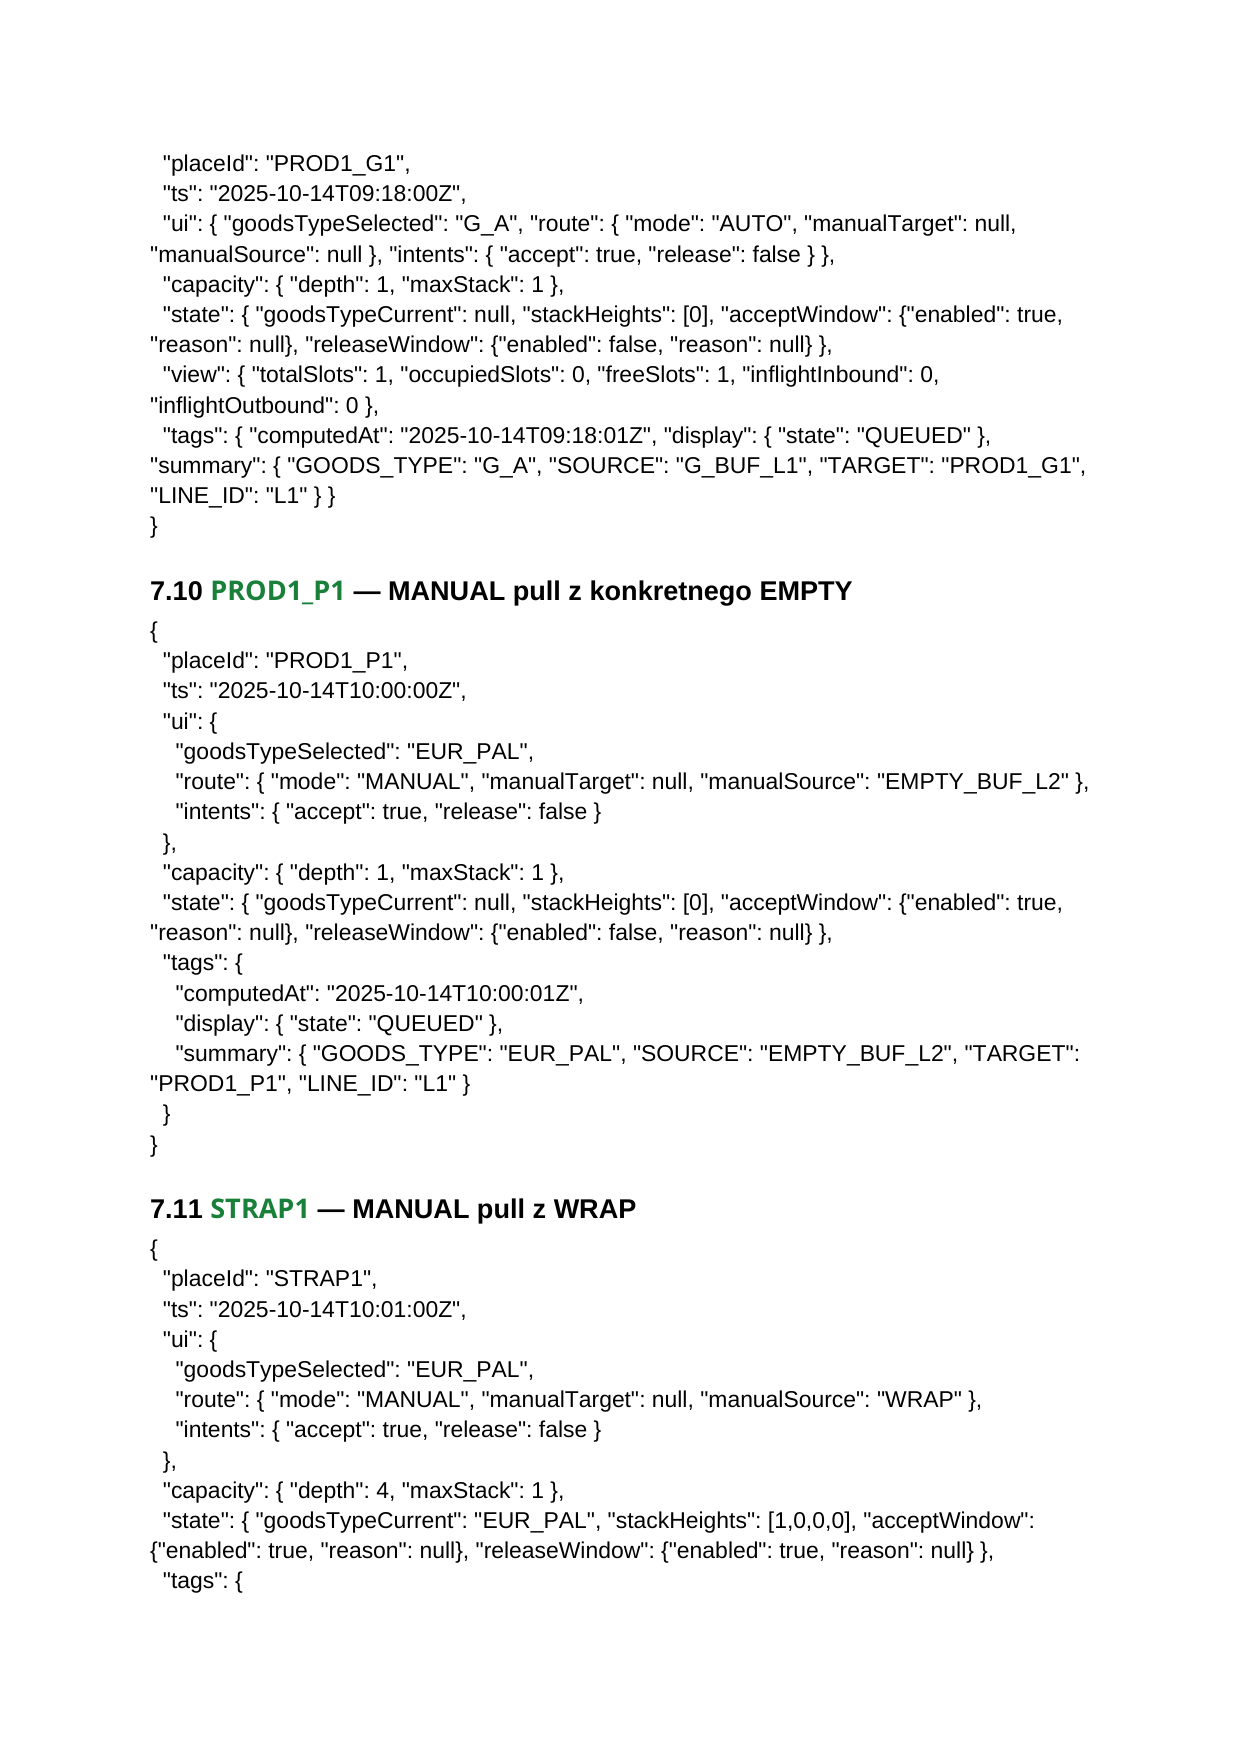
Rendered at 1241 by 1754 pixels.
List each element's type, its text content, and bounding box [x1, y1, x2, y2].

text "ts": "2025-10-14T09:18:00Z", [150, 180, 1090, 207]
text "ui": { [150, 708, 1090, 734]
text "tags": { [150, 1567, 1090, 1594]
text } [150, 1131, 1090, 1157]
text } [150, 1100, 1090, 1127]
text }, [150, 828, 1090, 855]
text "ts": "2025-10-14T10:00:00Z", [150, 677, 1090, 704]
text "tags": { "computedAt": "2025-10-14T09:18:01Z", "display": { "state": "QUEUED" }, "summary": { "GOODS_TYPE": "G_A", "SOURCE": "G_BUF_L1", "TARGET": "PROD1_G1", "LINE_ID": "L1" } } [150, 422, 1090, 509]
text "intents": { "accept": true, "release": false } [150, 798, 1090, 825]
text "summary": { "GOODS_TYPE": "EUR_PAL", "SOURCE": "EMPTY_BUF_L2", "TARGET": "PROD1_P1", "LINE_ID": "L1" } [150, 1040, 1090, 1097]
text "display": { "state": "QUEUED" }, [150, 1010, 1090, 1036]
text "tags": { [150, 949, 1090, 976]
text "route": { "mode": "MANUAL", "manualTarget": null, "manualSource": "EMPTY_BUF_L2" }, [150, 768, 1090, 794]
text "goodsTypeSelected": "EUR_PAL", [150, 738, 1090, 764]
text { [150, 1235, 1090, 1262]
text "capacity": { "depth": 1, "maxStack": 1 }, [150, 271, 1090, 297]
text "placeId": "STRAP1", [150, 1265, 1090, 1292]
text "ui": { [150, 1326, 1090, 1352]
text { [150, 617, 1090, 643]
text "state": { "goodsTypeCurrent": null, "stackHeights": [0], "acceptWindow": {"enabled": true, "reason": null}, "releaseWindow": {"enabled": false, "reason": null} }, [150, 889, 1090, 946]
text "state": { "goodsTypeCurrent": null, "stackHeights": [0], "acceptWindow": {"enabled": true, "reason": null}, "releaseWindow": {"enabled": false, "reason": null} }, [150, 301, 1090, 358]
text "ts": "2025-10-14T10:01:00Z", [150, 1296, 1090, 1322]
text "capacity": { "depth": 4, "maxStack": 1 }, [150, 1477, 1090, 1503]
text "state": { "goodsTypeCurrent": "EUR_PAL", "stackHeights": [1,0,0,0], "acceptWindow": {"enabled": true, "reason": null}, "releaseWindow": {"enabled": true, "reason": null} }, [150, 1507, 1090, 1564]
text "route": { "mode": "MANUAL", "manualTarget": null, "manualSource": "WRAP" }, [150, 1386, 1090, 1413]
text "view": { "totalSlots": 1, "occupiedSlots": 0, "freeSlots": 1, "inflightInbound": 0, "inflightOutbound": 0 }, [150, 361, 1090, 418]
subtitle 7.11 STRAP1 — MANUAL pull z WRAP [150, 1190, 1090, 1227]
text }, [150, 1447, 1090, 1473]
text "goodsTypeSelected": "EUR_PAL", [150, 1356, 1090, 1382]
text "placeId": "PROD1_G1", [150, 150, 1090, 176]
subtitle 7.10 PROD1_P1 — MANUAL pull z konkretnego EMPTY [150, 572, 1090, 609]
text "intents": { "accept": true, "release": false } [150, 1416, 1090, 1443]
text "ui": { "goodsTypeSelected": "G_A", "route": { "mode": "AUTO", "manualTarget": null, "manualSource": null }, "intents": { "accept": true, "release": false } }, [150, 210, 1090, 267]
text "placeId": "PROD1_P1", [150, 647, 1090, 674]
text "computedAt": "2025-10-14T10:00:01Z", [150, 979, 1090, 1006]
text "capacity": { "depth": 1, "maxStack": 1 }, [150, 859, 1090, 885]
text } [150, 512, 1090, 539]
